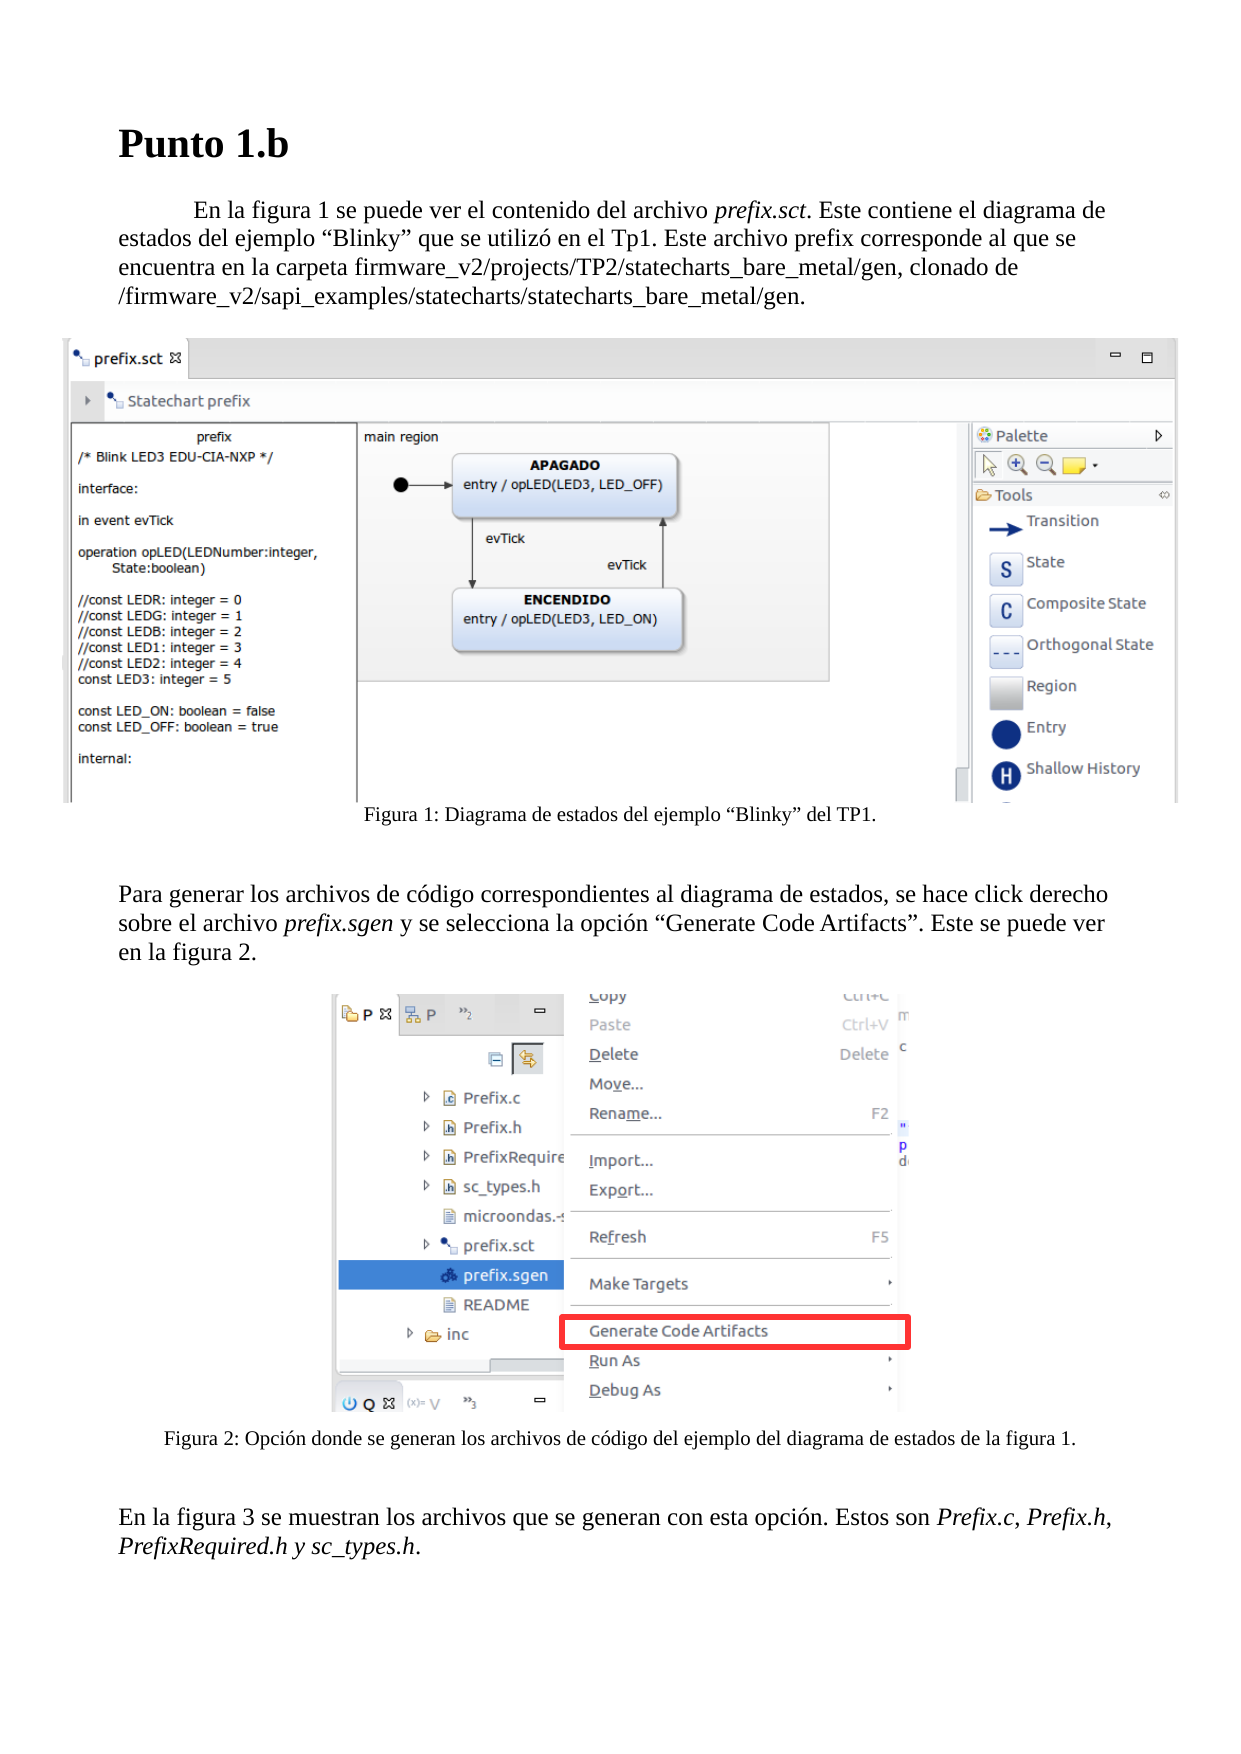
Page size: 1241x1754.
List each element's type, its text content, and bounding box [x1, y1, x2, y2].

text Figura 2: Opción donde se generan los archivos de código del ejemplo del diagrama de estados de la figura 1. [118, 1426, 1122, 1449]
text Punto 1.b [118, 118, 1122, 166]
picture [331, 994, 446, 1412]
text Para generar los archivos de código correspondientes al diagrama de estados, se hace click derecho sobre el archivo prefix.sgen y se selecciona la opción “Generate Code Artifacts”. Este se puede ver en la figura 2. [118, 879, 1122, 966]
picture [62, 338, 1179, 803]
text Figura 1: Diagrama de estados del ejemplo “Blinky” del TP1. [118, 803, 1122, 826]
text En la figura 3 se muestran los archivos que se generan con esta opción. Estos son Prefix.c, Prefix.h, PrefixRequired.h y sc_types.h. [118, 1502, 1122, 1560]
text En la figura 1 se puede ver el contenido del archivo prefix.sct. Este contiene el diagrama de estados del ejemplo “Blinky” que se utilizó en el Tp1. Este archivo prefix corresponde al que se encuentra en la carpeta firmware_v2/projects/TP2/statecharts_bare_metal/gen, clonado de /firmware_v2/sapi_examples/statecharts/statecharts_bare_metal/gen. [118, 195, 1122, 310]
